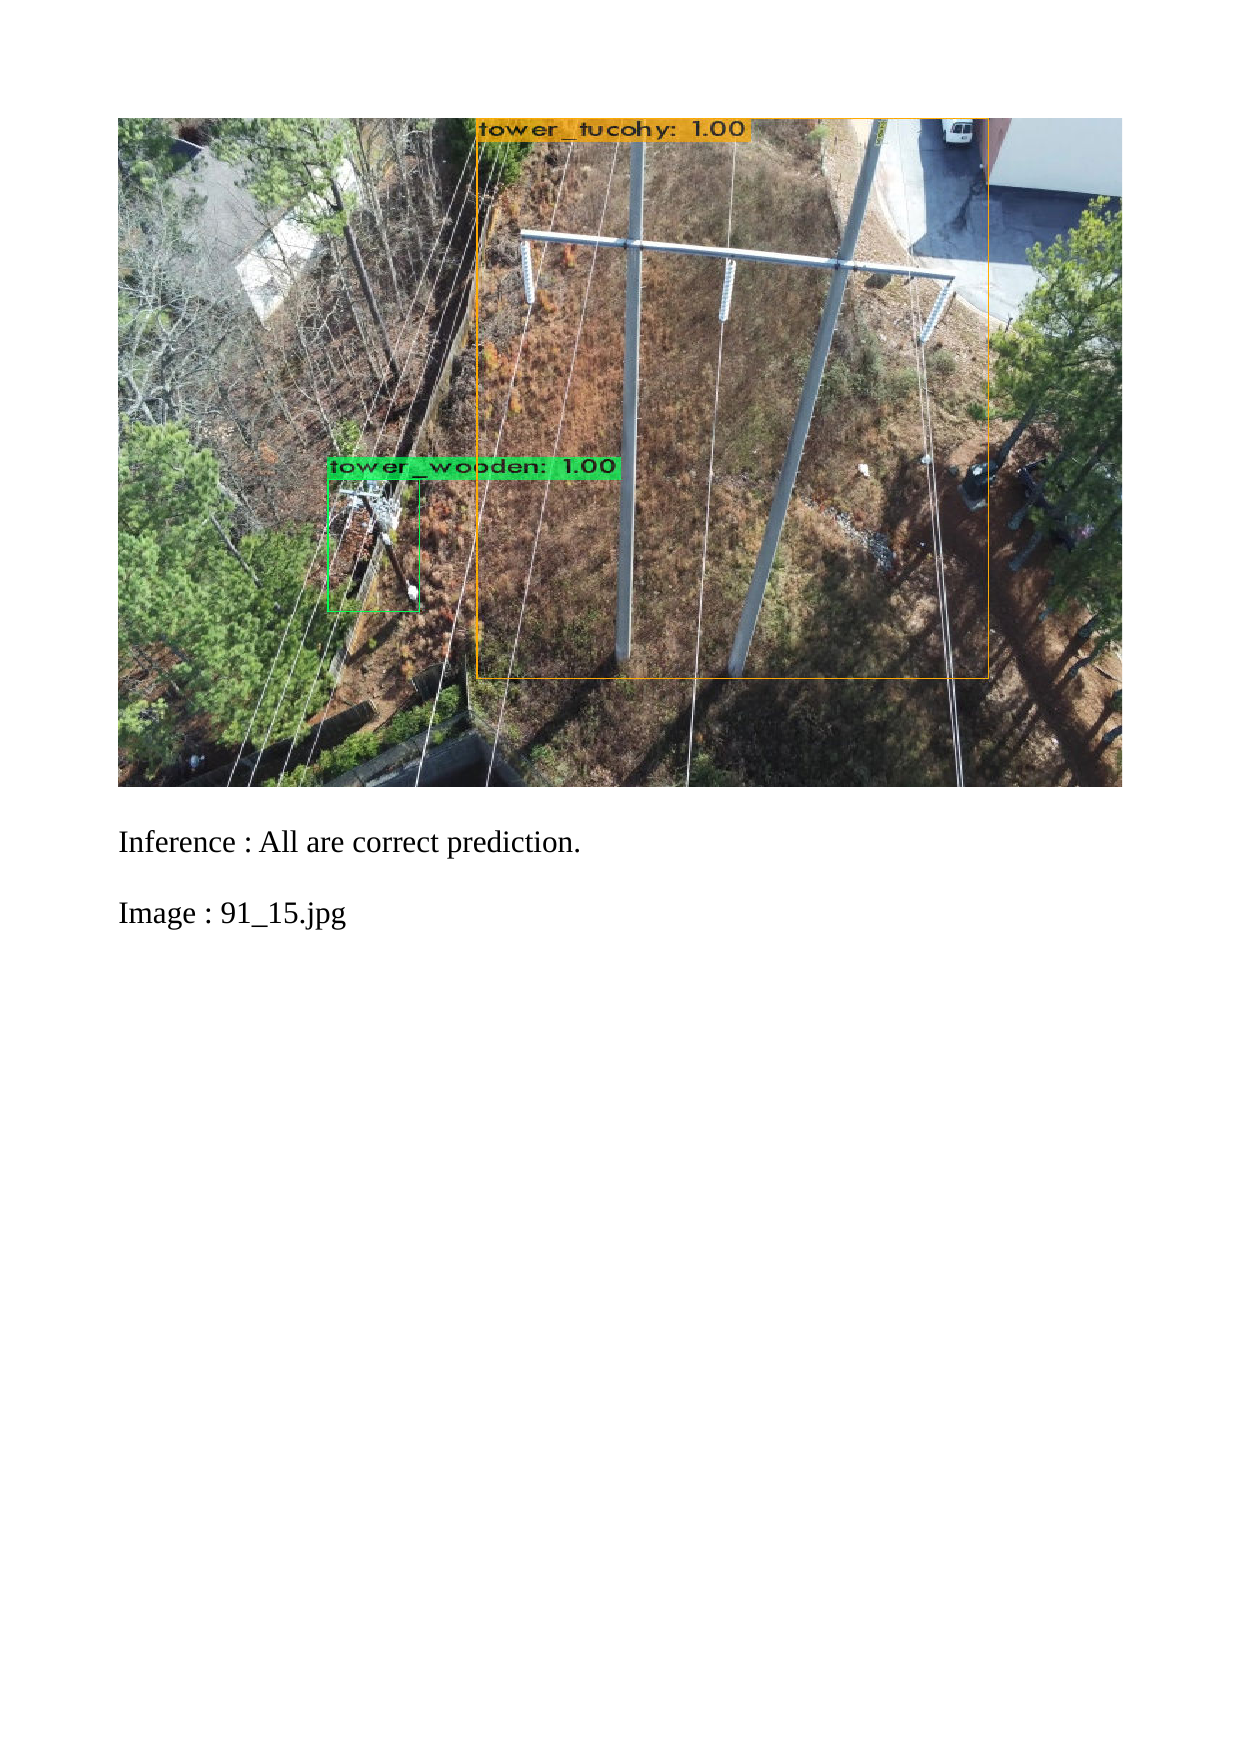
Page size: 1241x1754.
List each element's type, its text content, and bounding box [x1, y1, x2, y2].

text Inference : All are correct prediction. [118, 823, 1122, 859]
text Image : 91_15.jpg [118, 895, 1122, 931]
picture [118, 118, 1123, 787]
